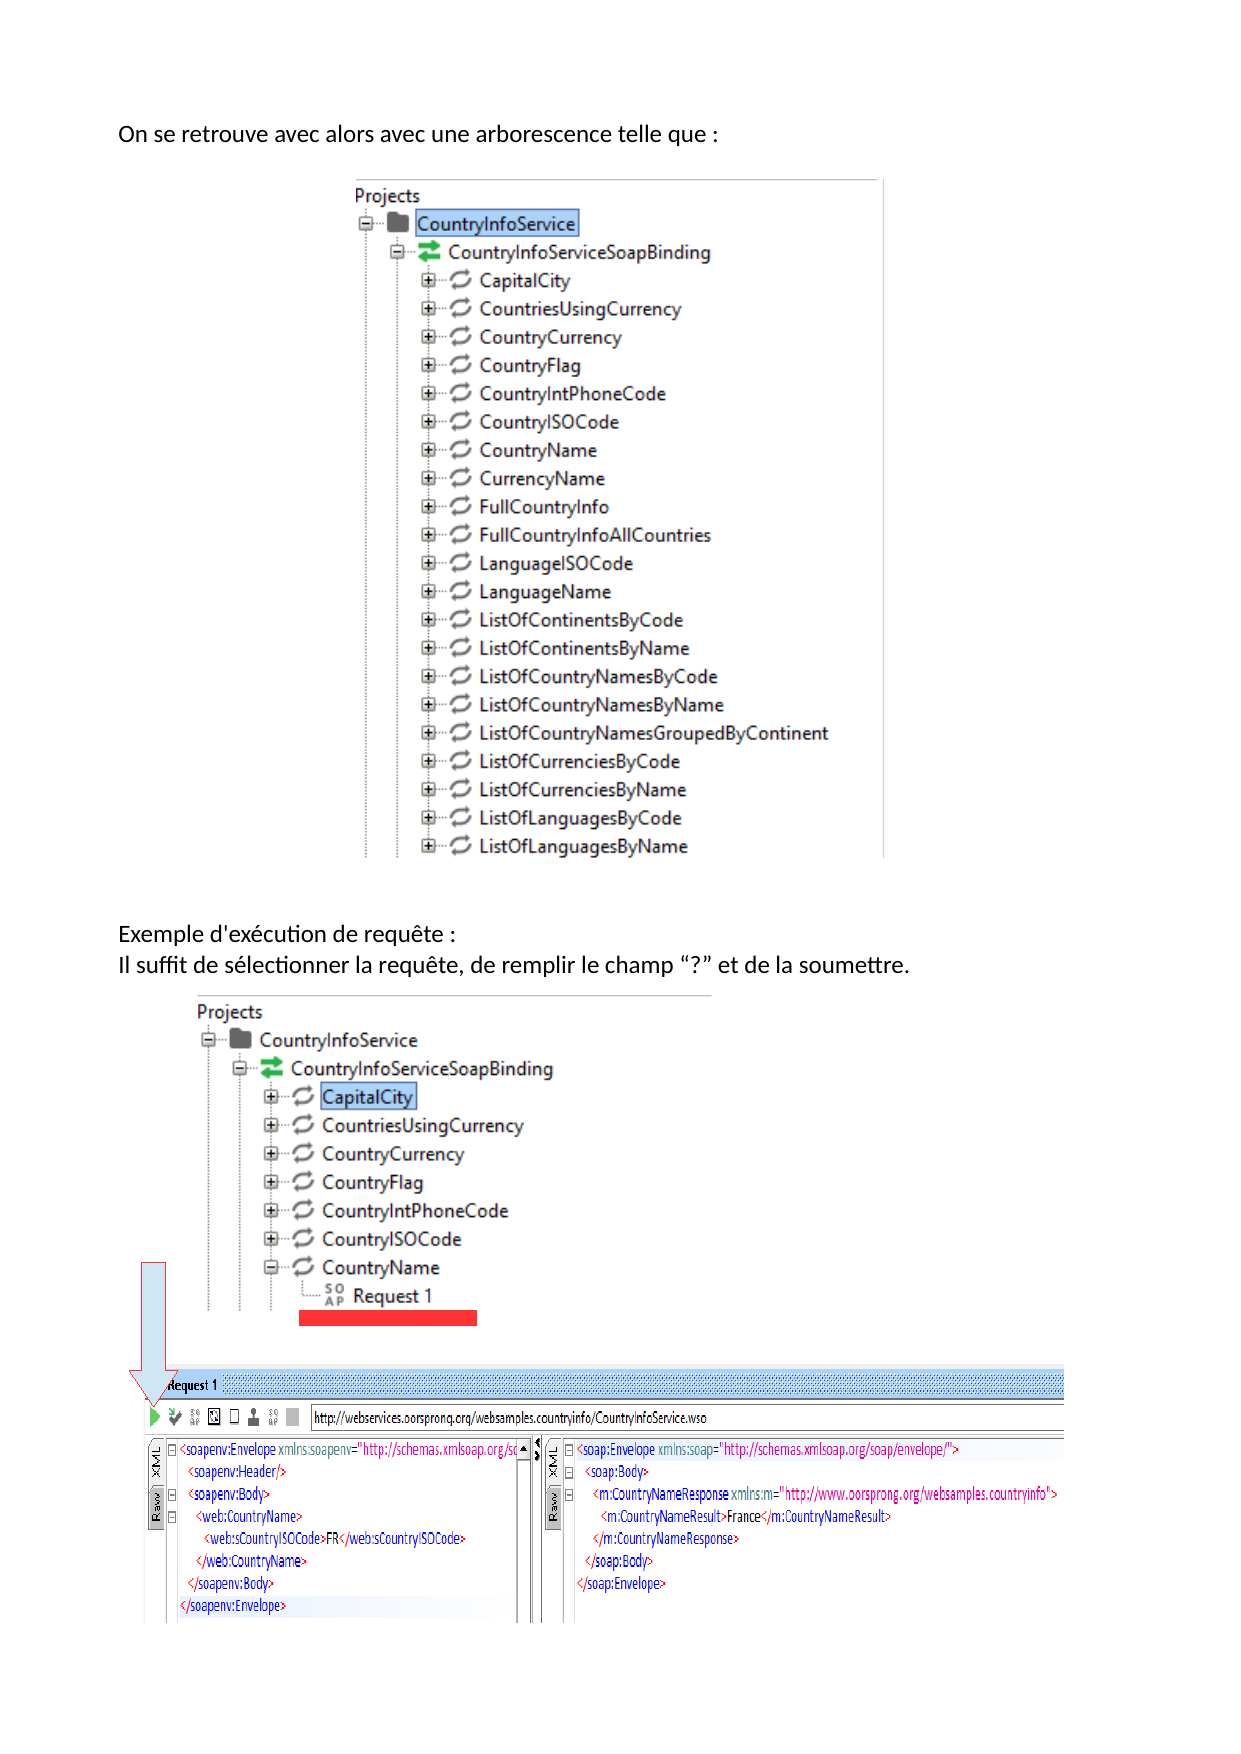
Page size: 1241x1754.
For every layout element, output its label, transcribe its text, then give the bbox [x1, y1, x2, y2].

text Exemple d'exécution de requête : [118, 918, 1122, 949]
text On se retrouve avec alors avec une arborescence telle que : [118, 118, 1122, 149]
text Il suffit de sélectionner la requête, de remplir le champ “?” et de la soumettre. [118, 949, 1122, 979]
